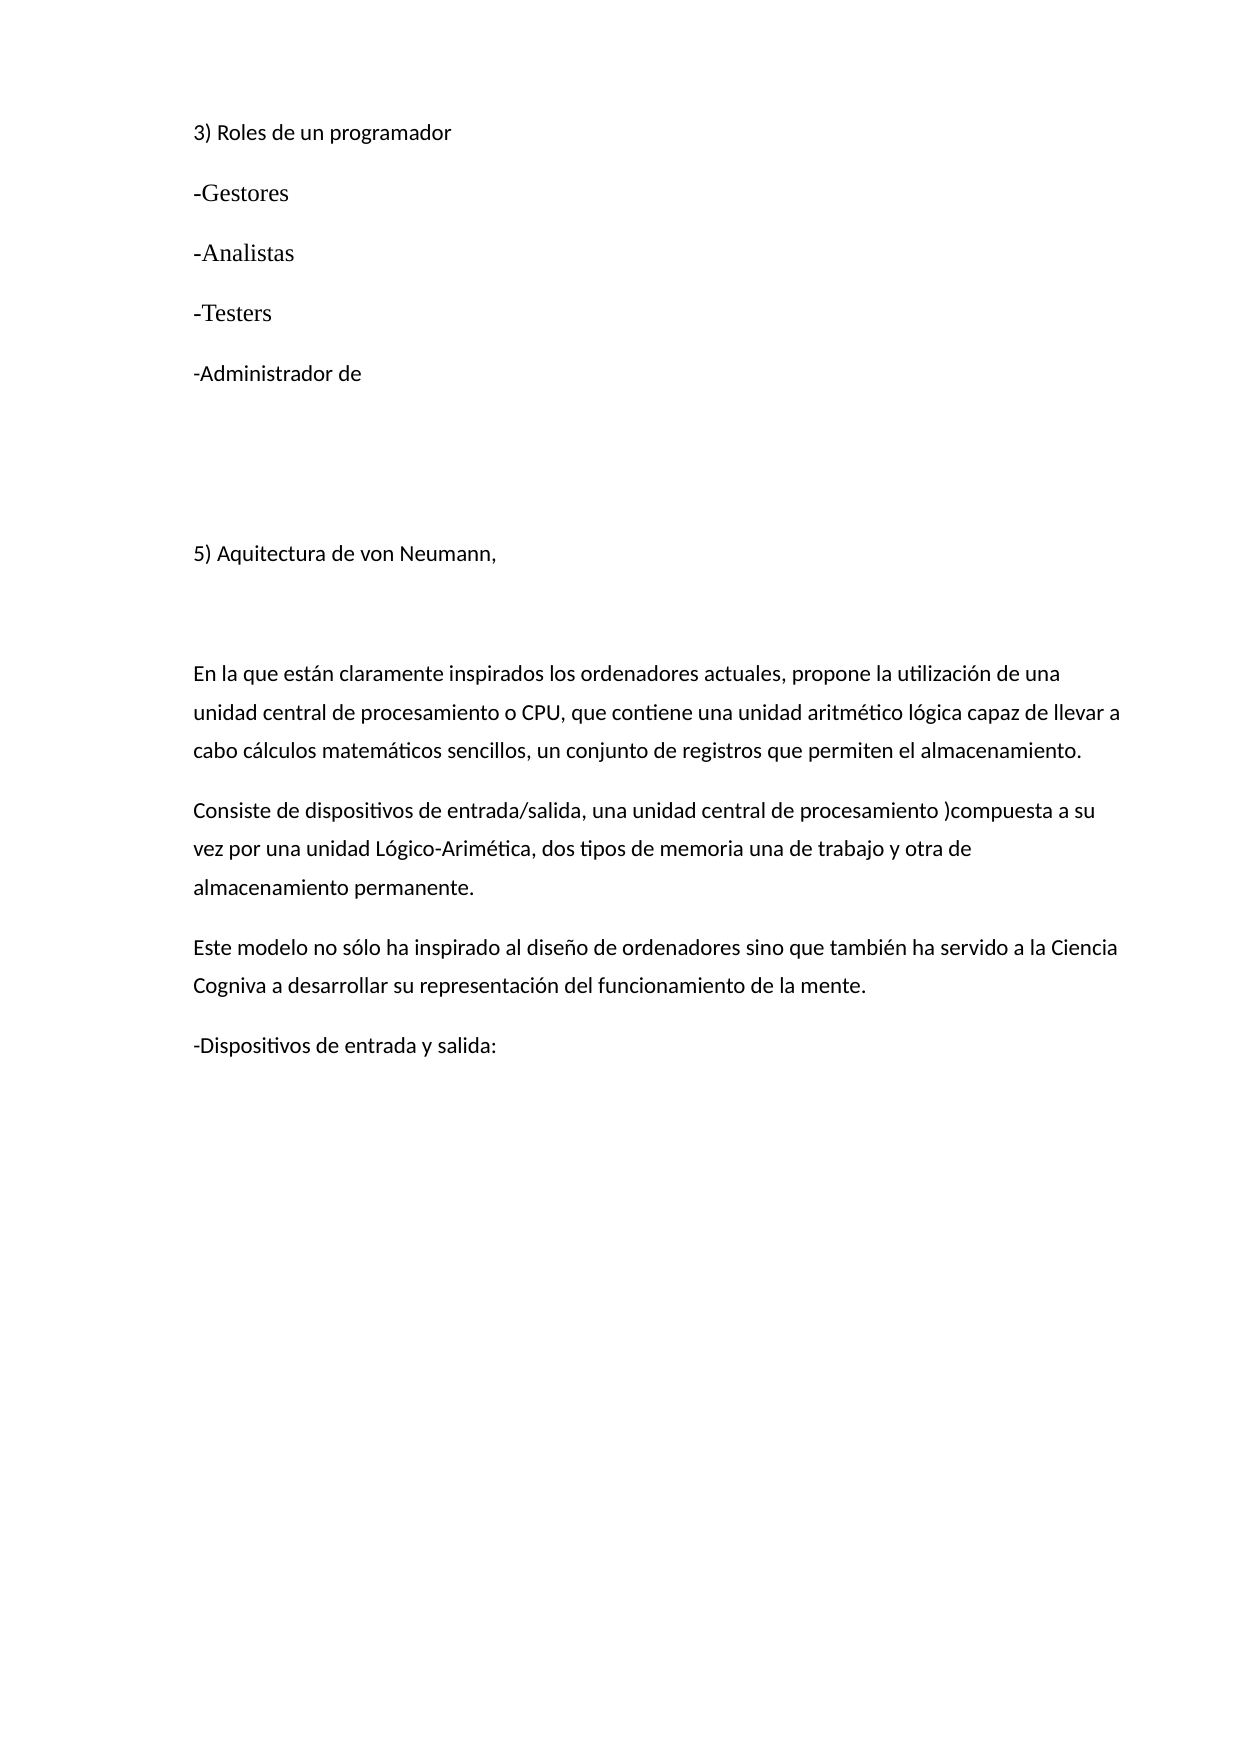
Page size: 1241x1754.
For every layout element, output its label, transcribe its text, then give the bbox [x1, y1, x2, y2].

text Consiste de dispositivos de entrada/salida, una unidad central de procesamiento )compuesta a su vez por una unidad Lógico-Arimética, dos tipos de memoria una de trabajo y otra de almacenamiento permanente. [193, 796, 1122, 901]
text -Dispositivos de entrada y salida: [193, 1031, 1122, 1059]
text En la Es el modelo ene que están claramente inspirados los ordenadores actuales, propone la utilización de una unidad central de procesamiento o [118, 1538, 1122, 1605]
text Consiste de sippone la utilización de una unidad central de procesamiento o CPU, que contiene una unidad aritmético lógica capaz de llevar a cabo cálculos matemáticos sencillos, un conjunto de registros que permiten el almacenamiento [193, 1271, 1122, 1444]
text 3) Roles de un programador [193, 118, 1122, 146]
text -Administrador de [193, 359, 1122, 387]
text 5) Aquitectura de von Neumann, [193, 539, 1122, 567]
text Este modelo no sólo ha inspirado al diseño de ordenadores sino que también ha servido a la Ciencia Cogniva a desarrollar su representación del funcionamiento de la mente. [193, 933, 1122, 999]
text -Testers [193, 298, 1122, 327]
text En la que están claramente inspirados los ordenadores actuales, propone la utilización de una unidad central de procesamiento o CPU, que contiene una unidad aritmético lógica capaz de llevar a cabo cálculos matemáticos sencillos, un conjunto de registros que permiten el almacenamiento. [193, 659, 1122, 764]
text -Analistas [193, 238, 1122, 267]
text -Gestores [193, 178, 1122, 206]
